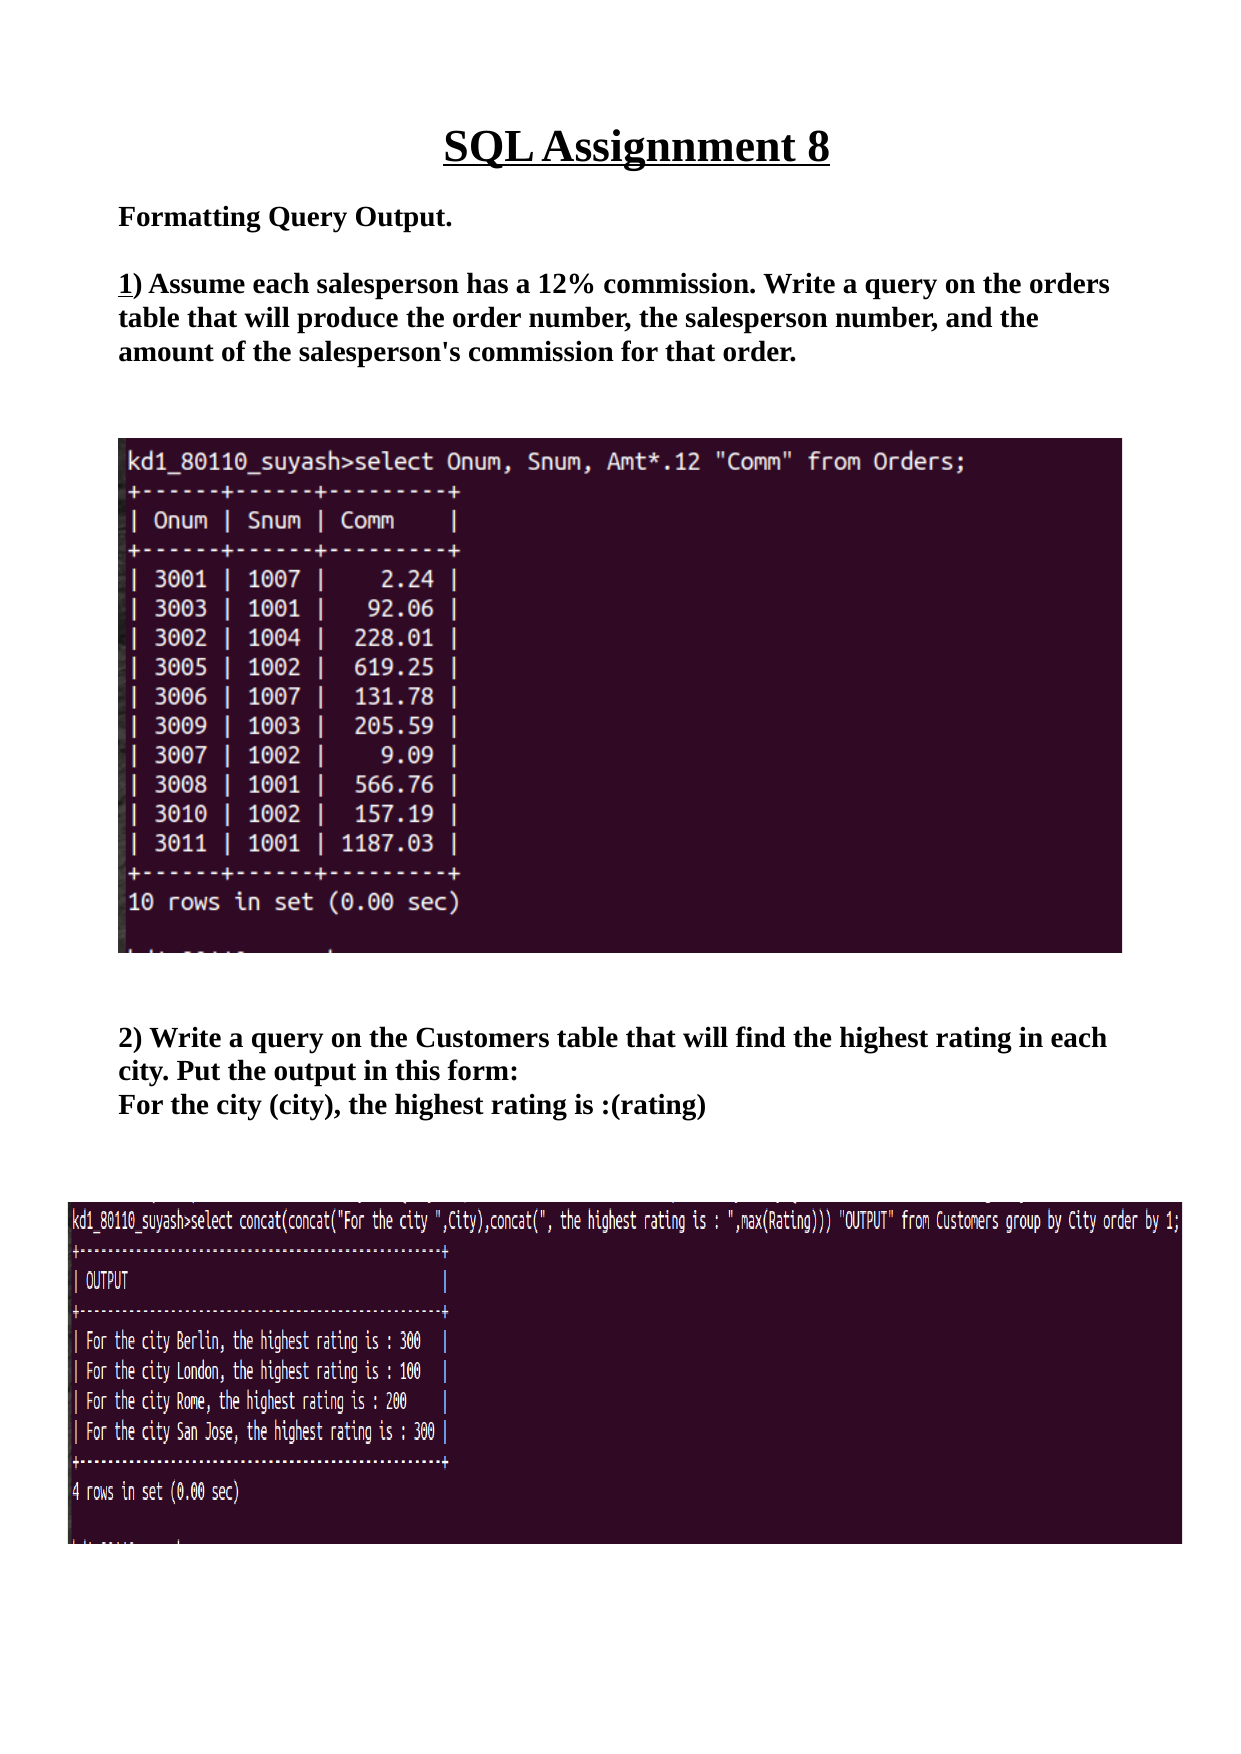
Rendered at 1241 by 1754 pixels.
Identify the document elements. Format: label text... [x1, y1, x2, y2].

text 2) Write a query on the Customers table that will find the highest rating in each city. Put the output in this form: [118, 1020, 1122, 1087]
picture [67, 1202, 1183, 1544]
picture [118, 438, 1123, 953]
text For the city (city), the highest rating is :(rating) [118, 1087, 1122, 1121]
text Formatting Query Output. [118, 199, 1122, 233]
text SQL Assignnment 8 [118, 118, 1122, 171]
text 1) Assume each salesperson has a 12% commission. Write a query on the orders table that will produce the order number, the salesperson number, and the amount of the salesperson's commission for that order. [118, 267, 1122, 367]
